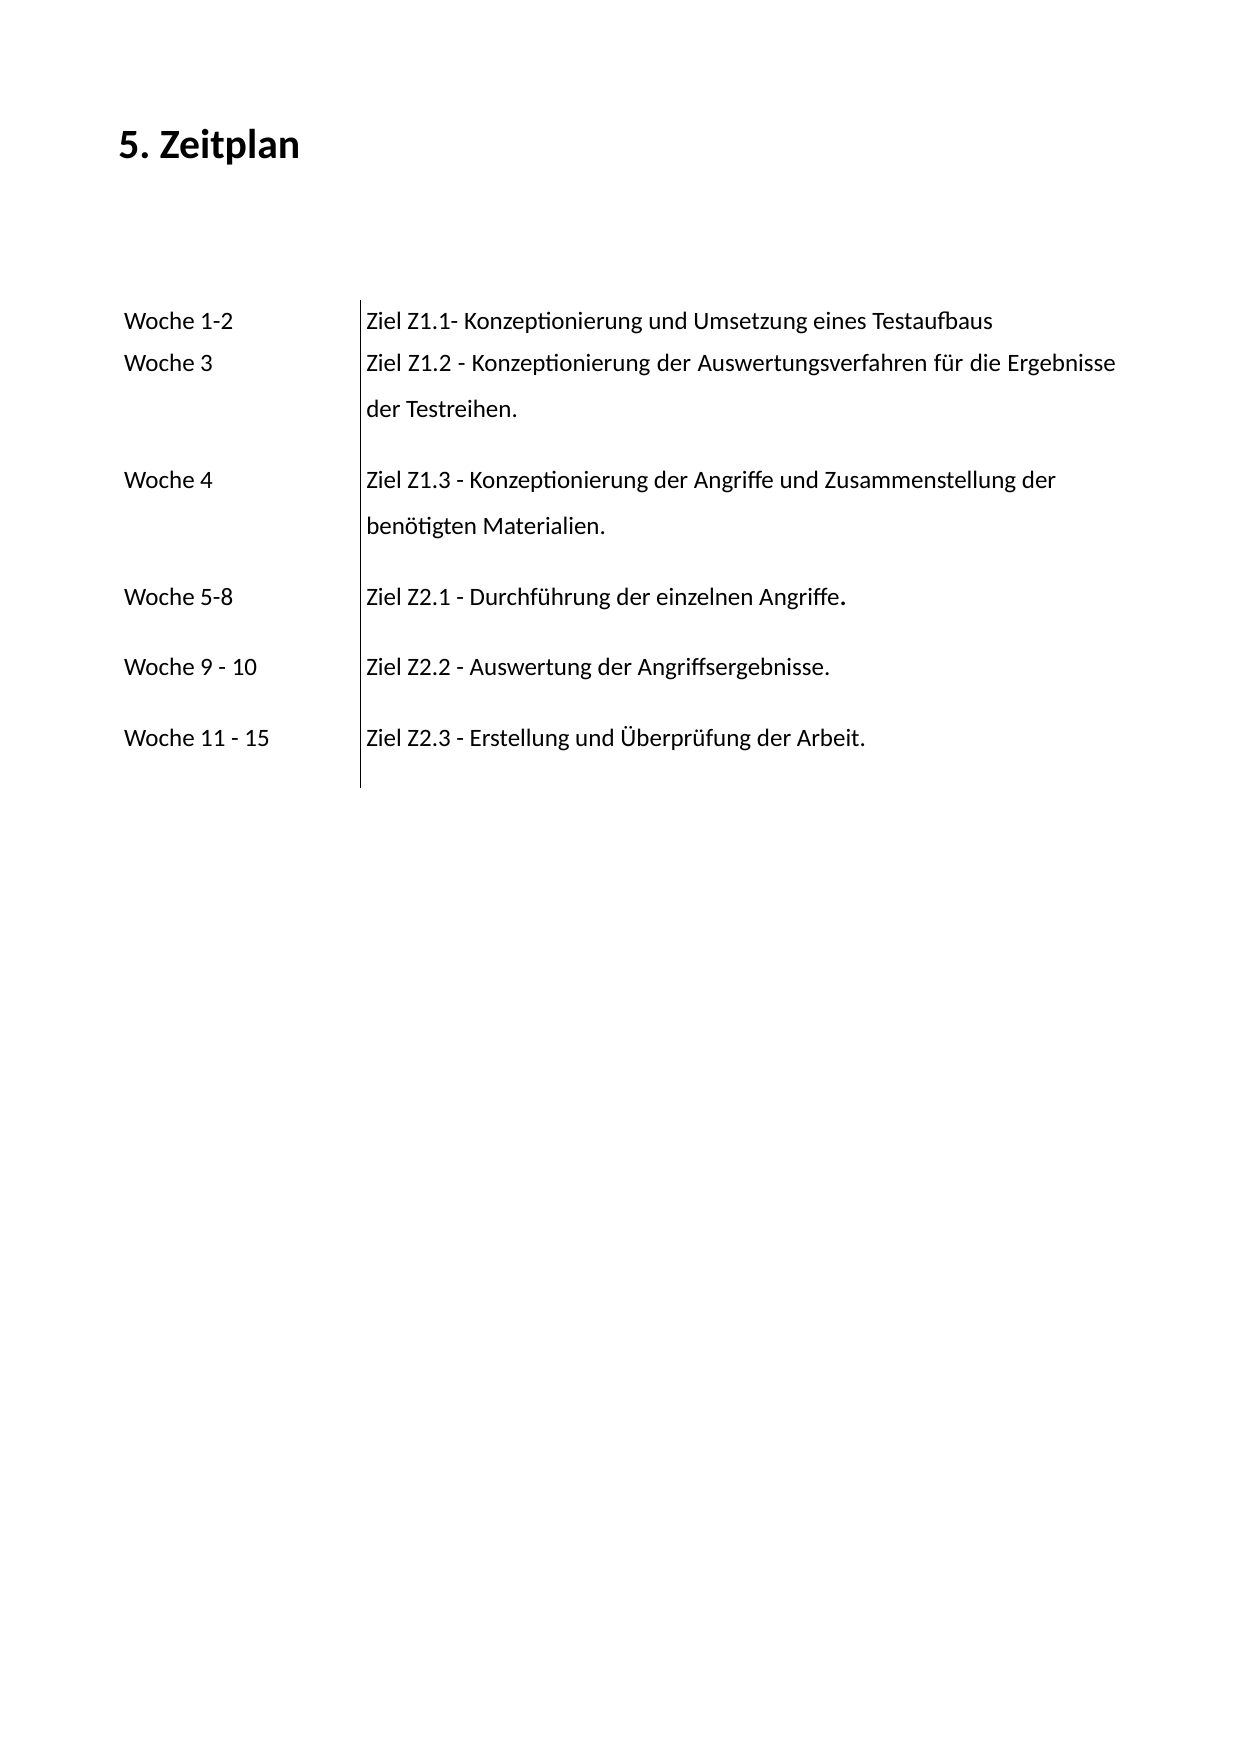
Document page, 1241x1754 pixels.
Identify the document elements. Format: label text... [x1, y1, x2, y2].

table_header Ziel Z1.1- Konzeptionierung und Umsetzung eines Testaufbaus [361, 300, 1123, 342]
table_cell Woche 4 [118, 458, 360, 575]
table_cell Ziel Z2.2 - Auswertung der Angriffsergebnisse. [361, 646, 1123, 717]
text 5. Zeitplan [118, 118, 1122, 169]
table_cell Woche 5-8 [118, 575, 360, 646]
table_cell Ziel Z2.3 - Erstellung und Überprüfung der Arbeit. [361, 717, 1123, 787]
table_cell Woche 3 [118, 342, 360, 458]
table_cell Ziel Z2.1 - Durchführung der einzelnen Angriffe. [361, 575, 1123, 646]
table_cell Woche 9 - 10 [118, 646, 360, 717]
table_cell Ziel Z1.2 - Konzeptionierung der Auswertungsverfahren für die Ergebnisse der Testreihen. [361, 342, 1123, 458]
table_cell Woche 11 - 15 [118, 717, 360, 787]
table_header Woche 1-2 [118, 300, 360, 342]
table_cell Ziel Z1.3 - Konzeptionierung der Angriffe und Zusammenstellung der benötigten Materialien. [361, 458, 1123, 575]
